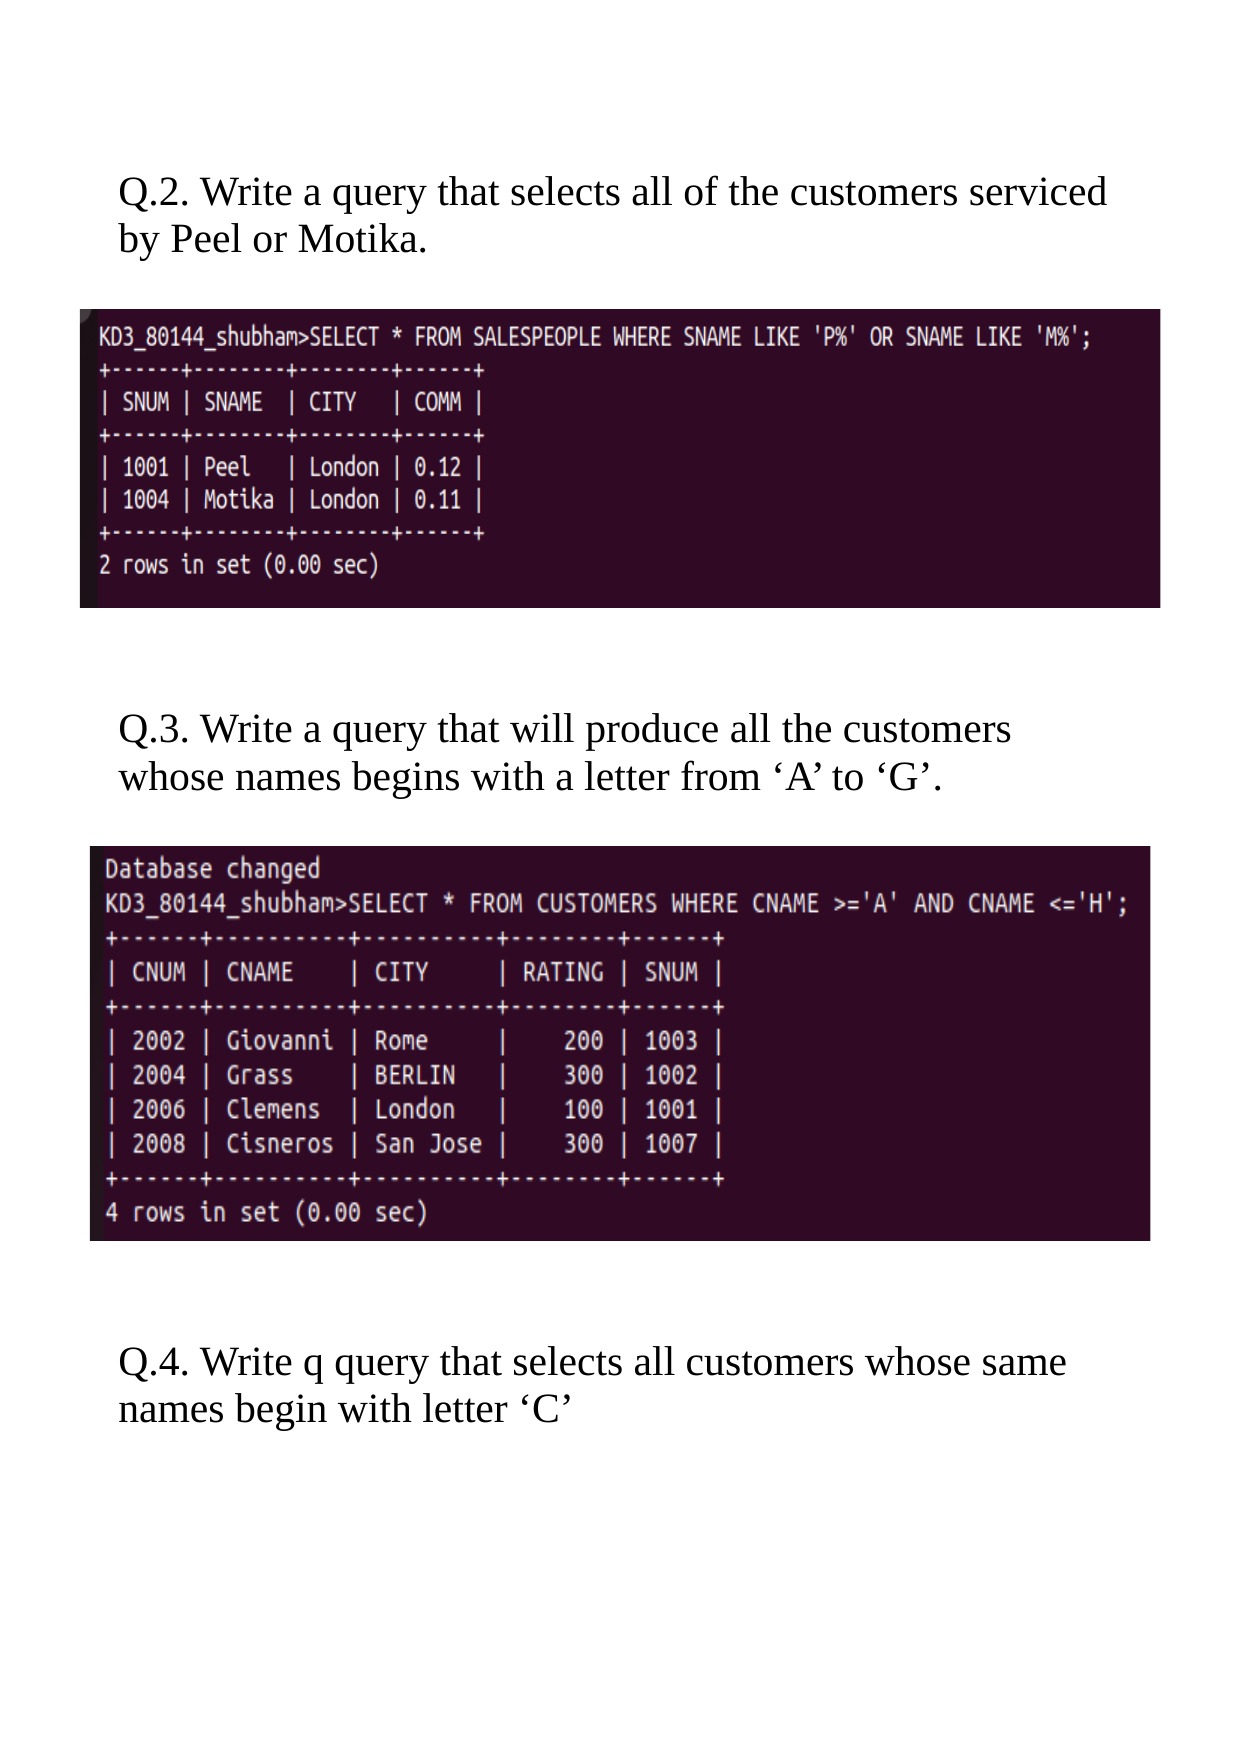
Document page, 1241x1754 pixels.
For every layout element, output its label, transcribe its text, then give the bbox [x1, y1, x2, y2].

picture [89, 846, 1151, 1241]
picture [79, 309, 1161, 608]
text Q.4. Write q query that selects all customers whose same names begin with letter ‘C’ [118, 1336, 1122, 1432]
text Q.3. Write a query that will produce all the customers whose names begins with a letter from ‘A’ to ‘G’. [118, 703, 1122, 799]
text Q.2. Write a query that selects all of the customers serviced by Peel or Motika. [118, 166, 1122, 262]
